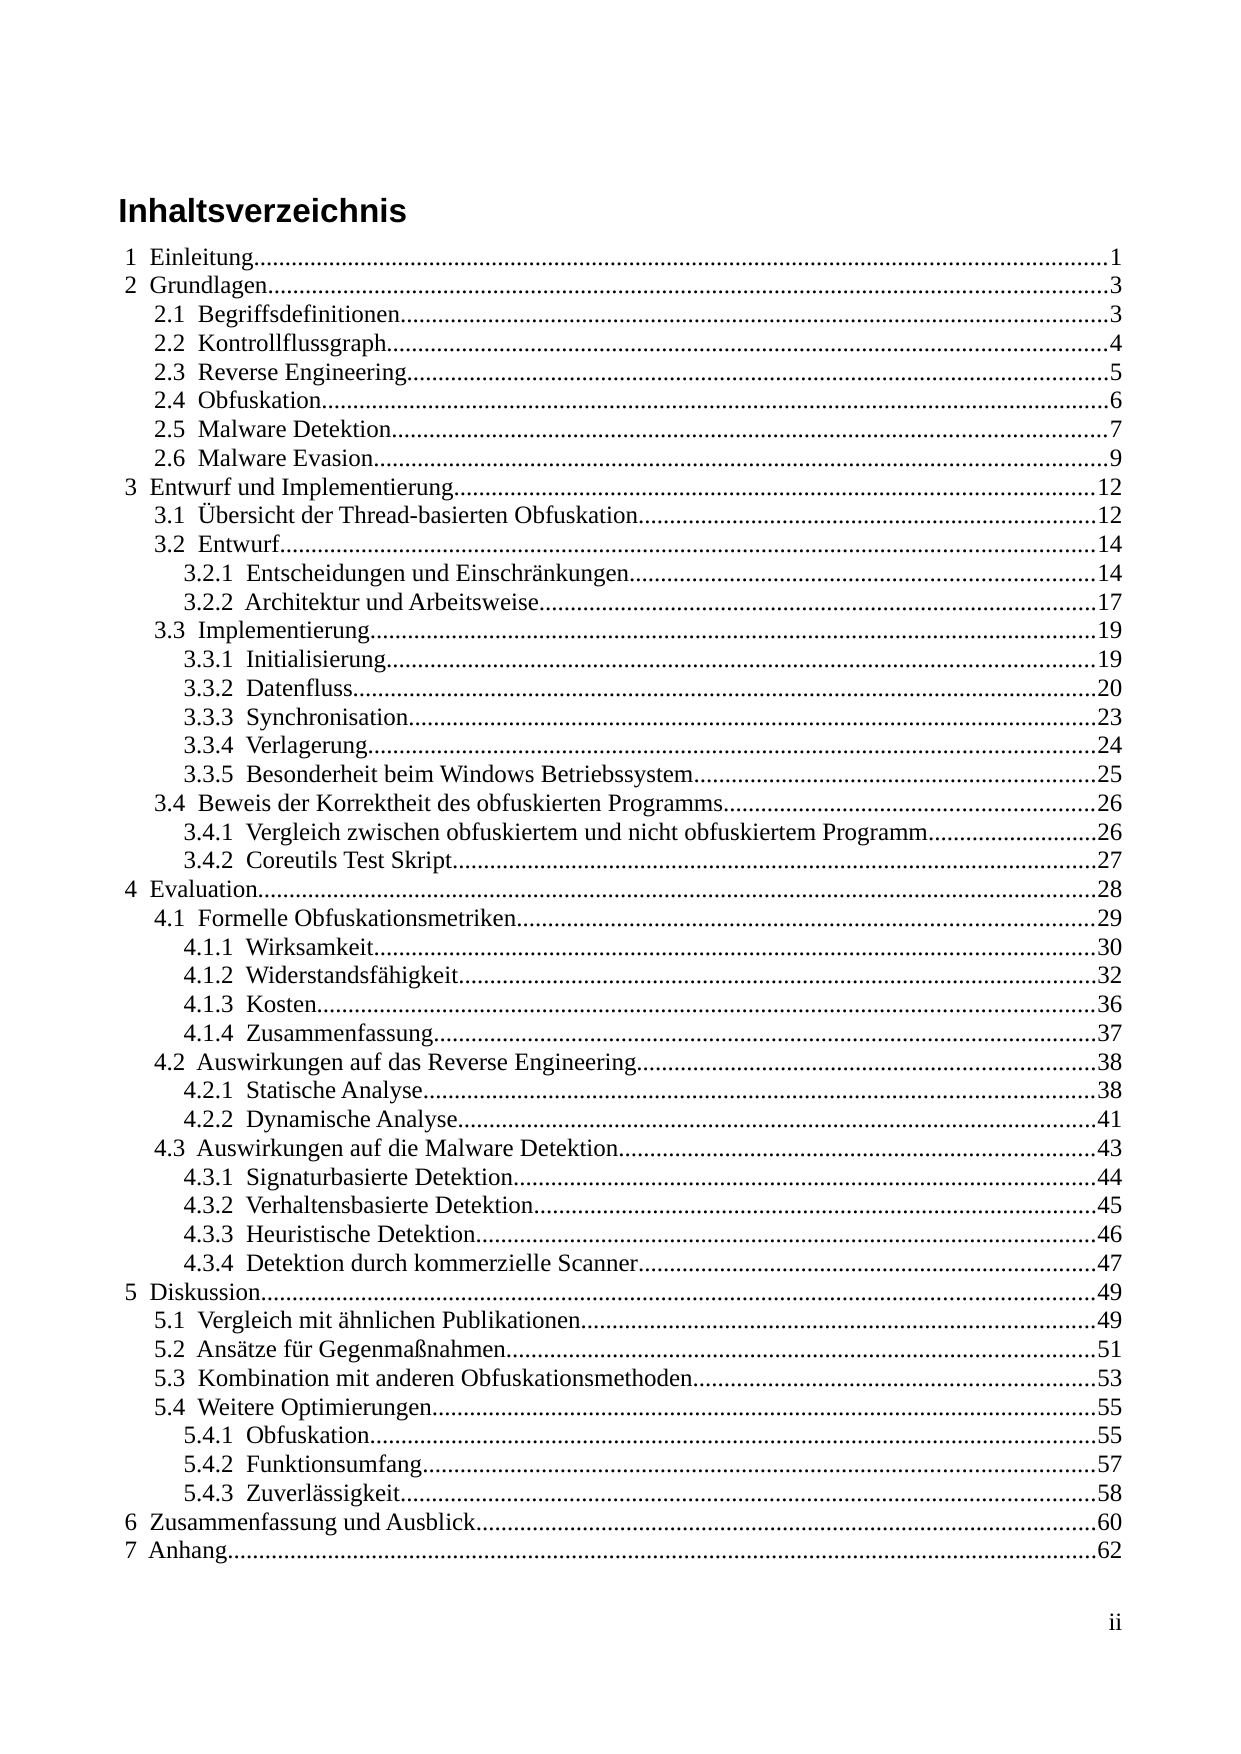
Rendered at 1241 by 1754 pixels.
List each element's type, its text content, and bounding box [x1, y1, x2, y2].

text 3.1 Übersicht der Thread-basierten Obfuskation 12 [148, 500, 1122, 529]
text 3.3.5 Besonderheit beim Windows Betriebssystem 25 [177, 759, 1122, 788]
text 1 Einleitung 1 [118, 242, 1122, 270]
text 2.5 Malware Detektion 7 [148, 414, 1122, 443]
text 3.2.1 Entscheidungen und Einschränkungen 14 [177, 558, 1122, 587]
text 3 Entwurf und Implementierung 12 [118, 472, 1122, 500]
text 5 Diskussion 49 [118, 1277, 1122, 1305]
text 3.4 Beweis der Korrektheit des obfuskierten Programms 26 [148, 788, 1122, 817]
text 5.4.2 Funktionsumfang 57 [177, 1449, 1122, 1478]
text 4.2 Auswirkungen auf das Reverse Engineering 38 [148, 1047, 1122, 1075]
text 4.3.3 Heuristische Detektion 46 [177, 1219, 1122, 1248]
text 4.1.3 Kosten 36 [177, 989, 1122, 1018]
text 4.1.2 Widerstandsfähigkeit 32 [177, 960, 1122, 989]
text 2.2 Kontrollflussgraph 4 [148, 328, 1122, 357]
text 4.2.1 Statische Analyse 38 [177, 1075, 1122, 1104]
text 5.4.3 Zuverlässigkeit 58 [177, 1478, 1122, 1507]
text 4.3.1 Signaturbasierte Detektion 44 [177, 1162, 1122, 1190]
text 4.1 Formelle Obfuskationsmetriken 29 [148, 903, 1122, 932]
text 4.2.2 Dynamische Analyse 41 [177, 1104, 1122, 1133]
text 6 Zusammenfassung und Ausblick 60 [118, 1507, 1122, 1535]
text 5.4.1 Obfuskation 55 [177, 1420, 1122, 1449]
text 4.3.4 Detektion durch kommerzielle Scanner 47 [177, 1248, 1122, 1277]
text 3.3.1 Initialisierung 19 [177, 644, 1122, 673]
subtitle Inhaltsverzeichnis [118, 191, 1122, 229]
text 5.1 Vergleich mit ähnlichen Publikationen 49 [148, 1305, 1122, 1334]
text 3.3.2 Datenfluss 20 [177, 673, 1122, 702]
text 2.3 Reverse Engineering 5 [148, 357, 1122, 385]
text 4.3 Auswirkungen auf die Malware Detektion 43 [148, 1133, 1122, 1162]
text 3.3.4 Verlagerung 24 [177, 730, 1122, 759]
text 5.3 Kombination mit anderen Obfuskationsmethoden 53 [148, 1363, 1122, 1392]
text 2.6 Malware Evasion 9 [148, 443, 1122, 472]
text 5.4 Weitere Optimierungen 55 [148, 1392, 1122, 1420]
text 3.4.1 Vergleich zwischen obfuskiertem und nicht obfuskiertem Programm 26 [177, 817, 1122, 845]
text 3.3.3 Synchronisation 23 [177, 702, 1122, 730]
text 4.1.1 Wirksamkeit 30 [177, 932, 1122, 960]
text 2.1 Begriffsdefinitionen 3 [148, 299, 1122, 328]
text 4.1.4 Zusammenfassung 37 [177, 1018, 1122, 1047]
text 3.3 Implementierung 19 [148, 615, 1122, 644]
text 3.4.2 Coreutils Test Skript 27 [177, 845, 1122, 874]
text 2.4 Obfuskation 6 [148, 385, 1122, 414]
text 3.2 Entwurf 14 [148, 529, 1122, 558]
text 7 Anhang 62 [118, 1535, 1122, 1564]
text 4.3.2 Verhaltensbasierte Detektion 45 [177, 1190, 1122, 1219]
text 2 Grundlagen 3 [118, 270, 1122, 299]
text 3.2.2 Architektur und Arbeitsweise 17 [177, 587, 1122, 615]
text 4 Evaluation 28 [118, 874, 1122, 903]
text 5.2 Ansätze für Gegenmaßnahmen 51 [148, 1334, 1122, 1363]
